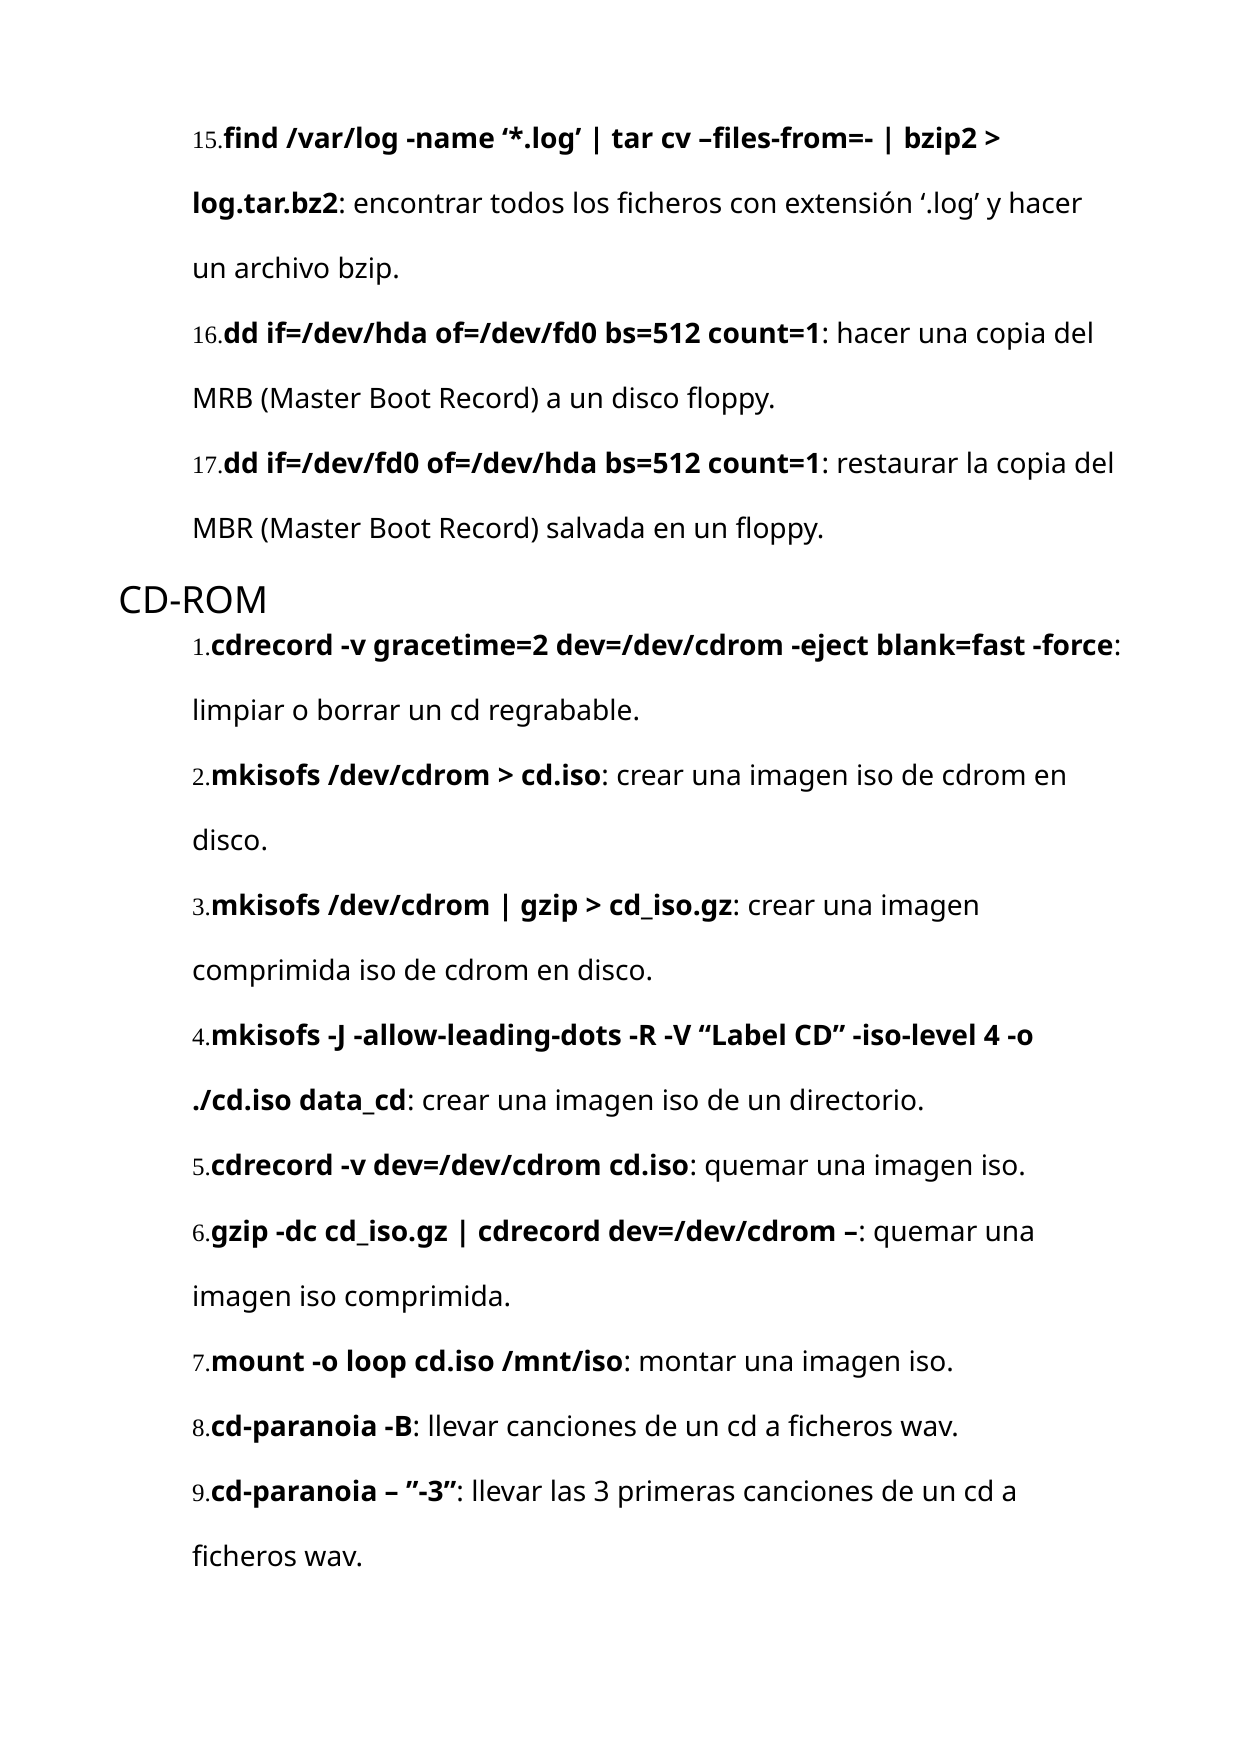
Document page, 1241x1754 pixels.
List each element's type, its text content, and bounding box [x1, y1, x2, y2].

list mount -o loop cd.iso /mnt/iso: montar una imagen iso. [118, 1341, 1122, 1379]
list mkisofs -J -allow-leading-dots -R -V “Label CD” -iso-level 4 -o ./cd.iso data_cd: crear una imagen iso de un directorio. [118, 1016, 1122, 1119]
list find /var/log -name ‘*.log’ | tar cv –files-from=- | bzip2 > log.tar.bz2: encontrar todos los ficheros con extensión ‘.log’ y hacer un archivo bzip. [118, 118, 1122, 287]
list cd-paranoia – ”-3”: llevar las 3 primeras canciones de un cd a ficheros wav. [118, 1471, 1122, 1575]
list gzip -dc cd_iso.gz | cdrecord dev=/dev/cdrom –: quemar una imagen iso comprimida. [118, 1211, 1122, 1314]
list mkisofs /dev/cdrom | gzip > cd_iso.gz: crear una imagen comprimida iso de cdrom en disco. [118, 885, 1122, 989]
list mkisofs /dev/cdrom > cd.iso: crear una imagen iso de cdrom en disco. [118, 755, 1122, 858]
list cd-paranoia -B: llevar canciones de un cd a ficheros wav. [118, 1406, 1122, 1444]
list dd if=/dev/hda of=/dev/fd0 bs=512 count=1: hacer una copia del MRB (Master Boot Record) a un disco floppy. [118, 313, 1122, 417]
subtitle CD-ROM [118, 574, 1122, 625]
list cdrecord -v dev=/dev/cdrom cd.iso: quemar una imagen iso. [118, 1146, 1122, 1184]
list cdrecord -v gracetime=2 dev=/dev/cdrom -eject blank=fast -force: limpiar o borrar un cd regrabable. [118, 625, 1122, 728]
list dd if=/dev/fd0 of=/dev/hda bs=512 count=1: restaurar la copia del MBR (Master Boot Record) salvada en un floppy. [118, 444, 1122, 547]
